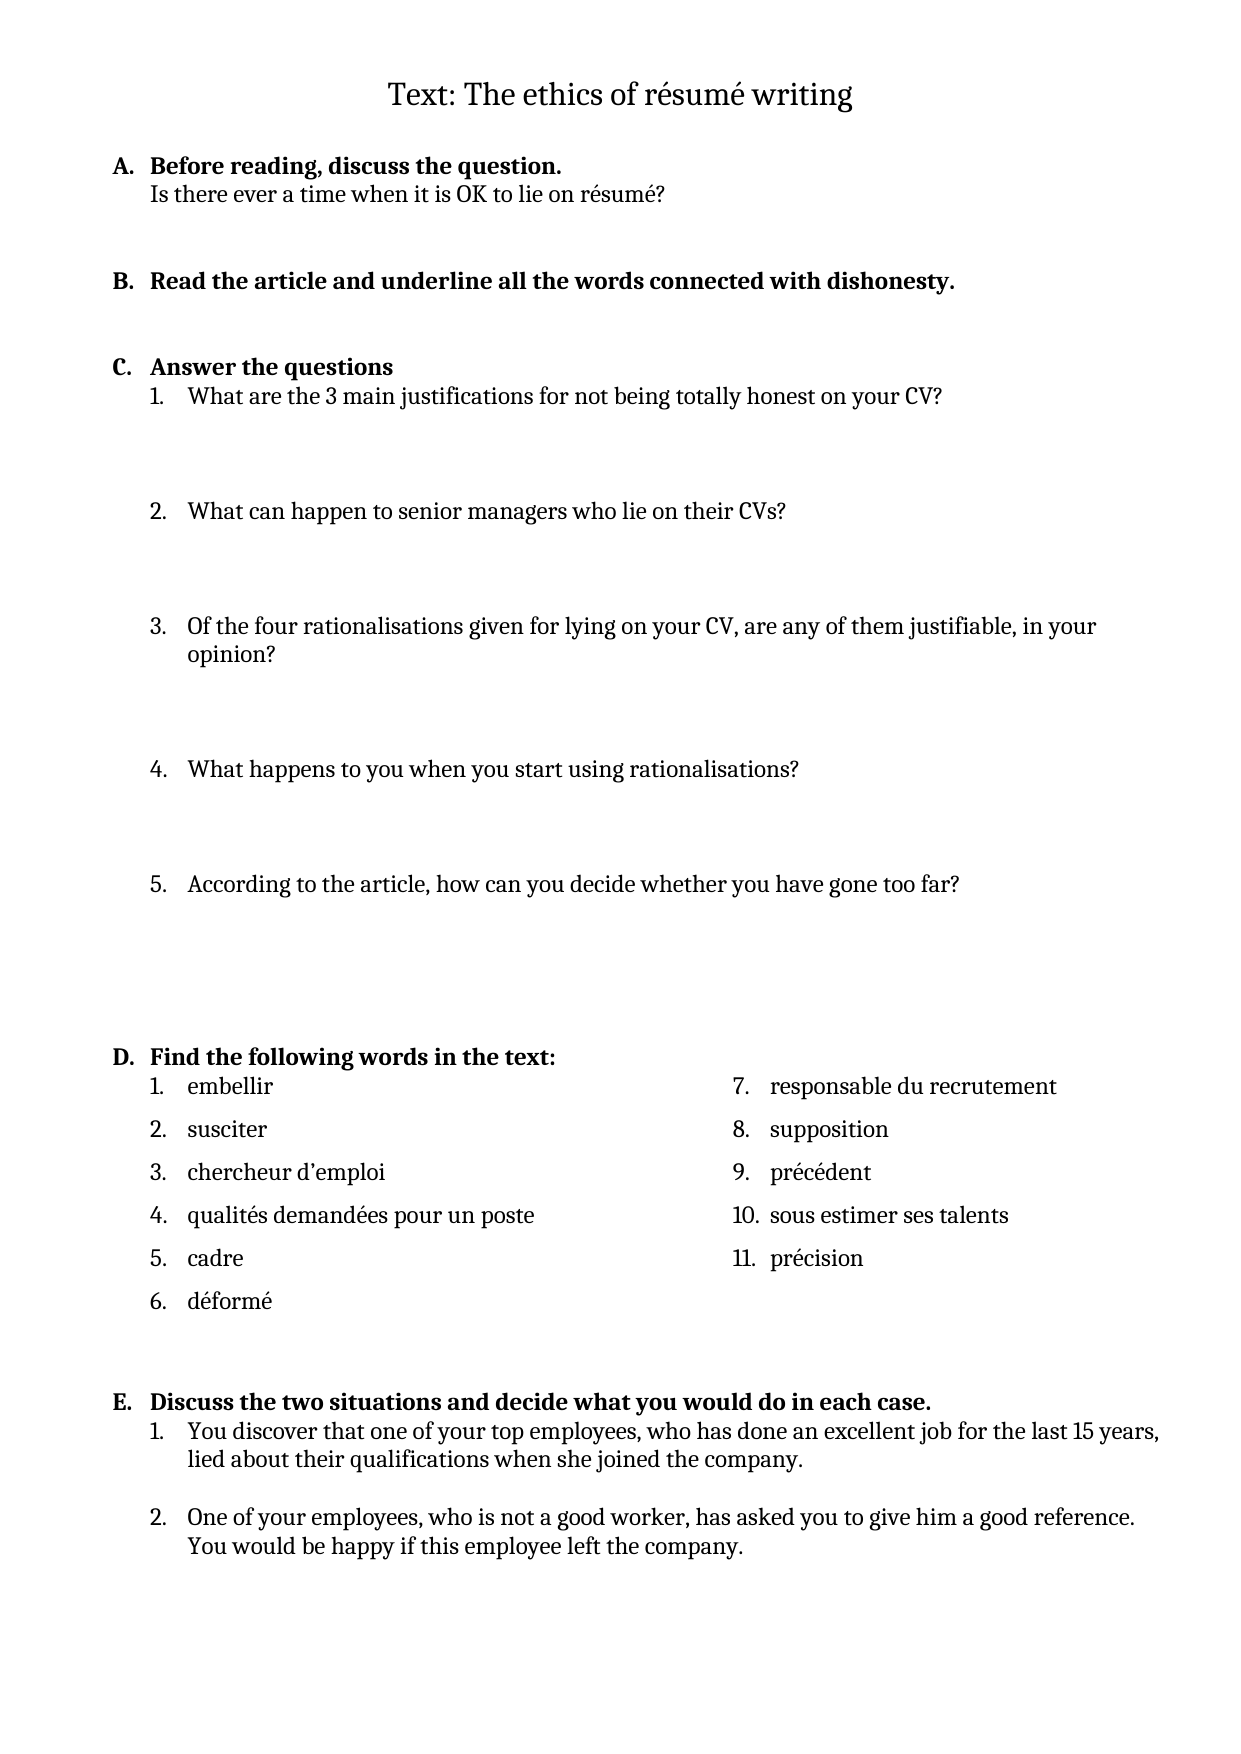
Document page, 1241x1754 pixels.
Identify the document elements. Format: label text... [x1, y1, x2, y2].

list According to the article, how can you decide whether you have gone too far? [150, 870, 1165, 899]
text Text: The ethics of résumé writing [75, 75, 1165, 113]
text Is there ever a time when it is OK to lie on résumé? [75, 180, 1165, 209]
list déformé [150, 1287, 583, 1316]
list One of your employees, who is not a good worker, has asked you to give him a good reference. You would be happy if this employee left the company. [150, 1503, 1165, 1560]
list What are the 3 main justifications for not being totally honest on your CV? [150, 382, 1165, 410]
list Before reading, discuss the question. [112, 152, 1165, 180]
list What can happen to senior managers who lie on their CVs? [150, 497, 1165, 525]
list embellir [150, 1072, 583, 1100]
list précédent [733, 1158, 1165, 1187]
list qualités demandées pour un poste [150, 1201, 583, 1230]
list You discover that one of your top employees, who has done an excellent job for the last 15 years, lied about their qualifications when she joined the company. [150, 1417, 1165, 1474]
list Find the following words in the text: [112, 1043, 1165, 1072]
list Read the article and underline all the words connected with dishonesty. [112, 267, 1165, 295]
list responsable du recrutement [733, 1072, 1165, 1100]
list sous estimer ses talents [733, 1201, 1165, 1230]
list Answer the questions [112, 353, 1165, 382]
list précision [733, 1244, 1165, 1273]
list What happens to you when you start using rationalisations? [150, 755, 1165, 784]
list supposition [733, 1115, 1165, 1143]
list cadre [150, 1244, 583, 1273]
list susciter [150, 1115, 583, 1143]
list Discuss the two situations and decide what you would do in each case. [112, 1388, 1165, 1417]
list chercheur d’emploi [150, 1158, 583, 1187]
list Of the four rationalisations given for lying on your CV, are any of them justifiable, in your opinion? [150, 612, 1165, 669]
